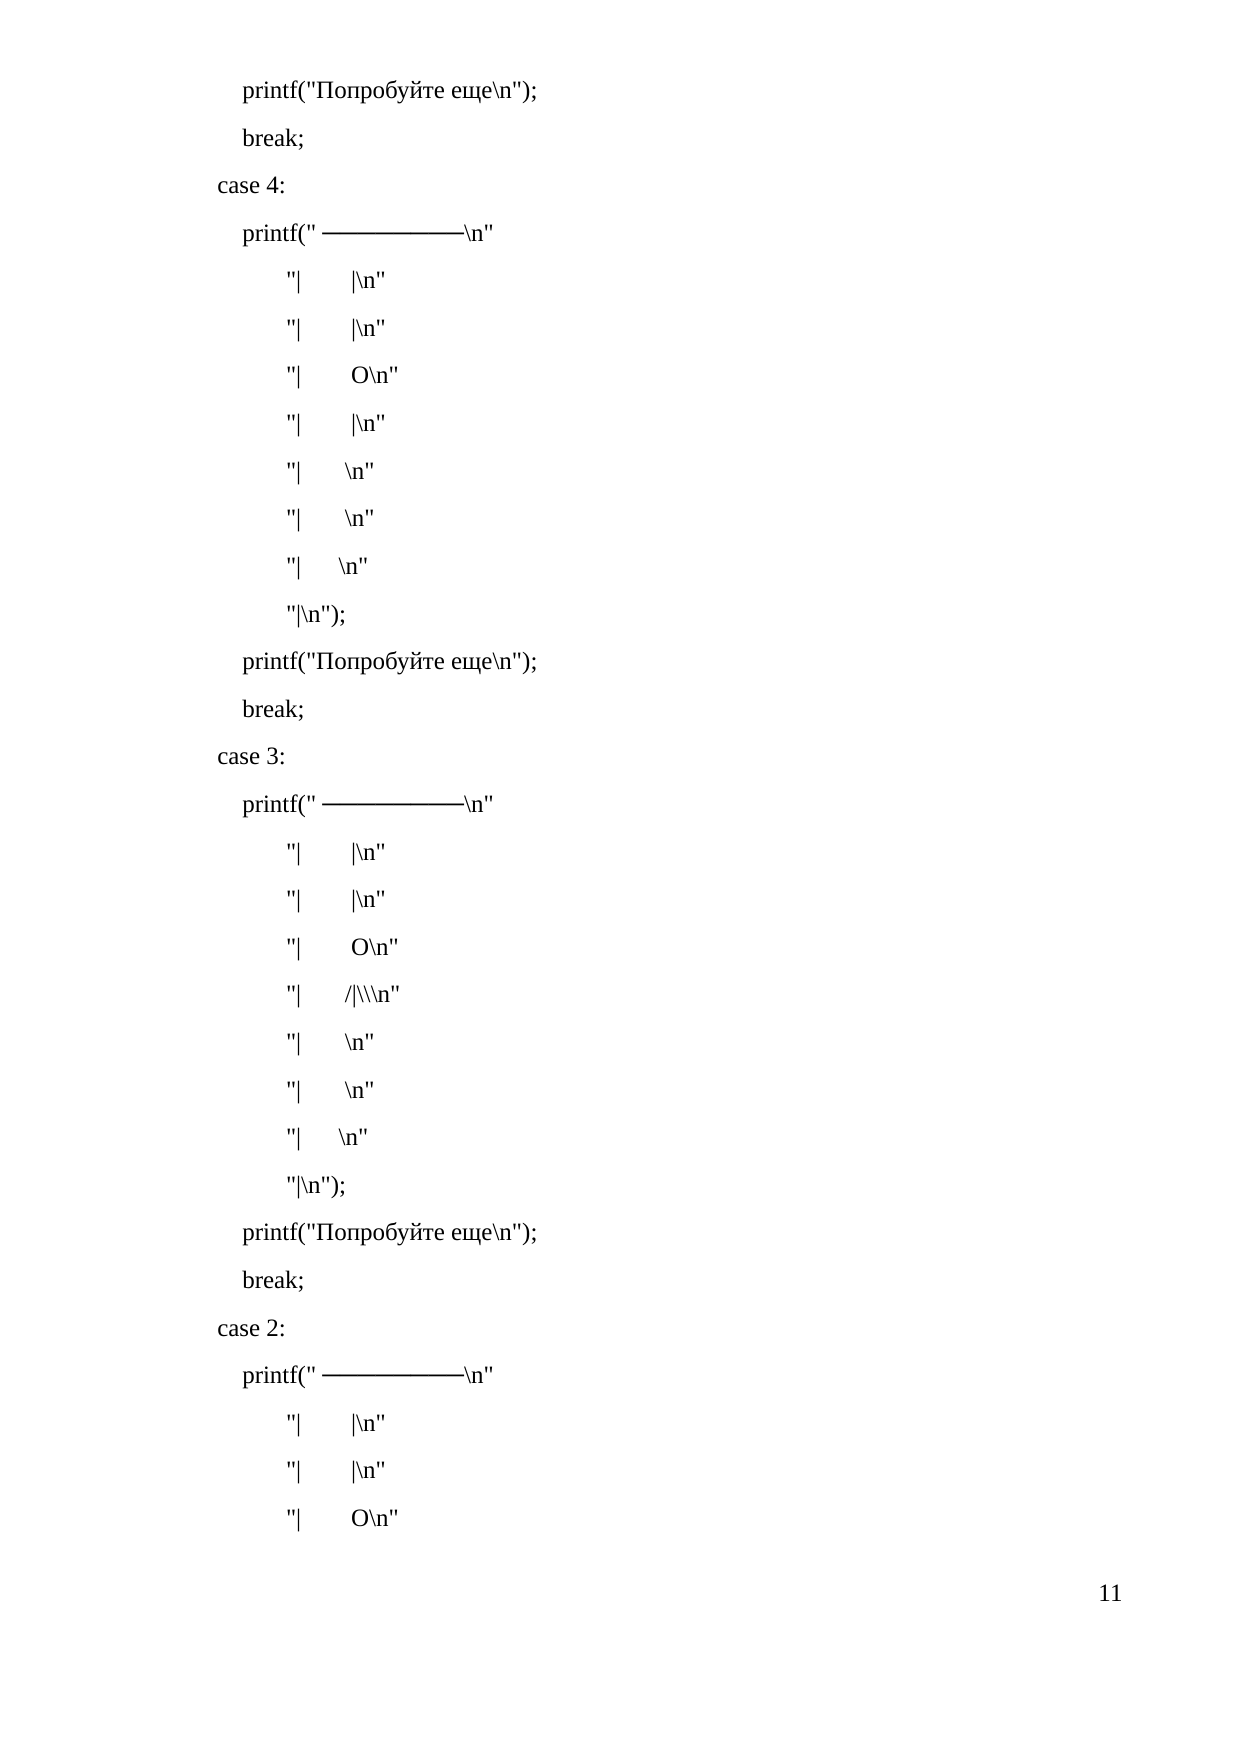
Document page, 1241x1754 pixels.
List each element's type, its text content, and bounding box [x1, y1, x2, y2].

text "| |\n" [118, 884, 1122, 913]
text "| \n" [118, 551, 1122, 580]
text "| O\n" [118, 361, 1122, 389]
text break; [118, 1265, 1122, 1294]
text printf(" ────────\n" [118, 218, 1122, 247]
text "| |\n" [118, 408, 1122, 437]
text "| \n" [118, 1122, 1122, 1151]
text printf("Попробуйте еще\n"); [118, 75, 1122, 104]
text case 2: [118, 1313, 1122, 1341]
text "|\n"); [118, 1170, 1122, 1199]
text "|\n"); [118, 599, 1122, 627]
text "| |\n" [118, 1408, 1122, 1437]
text printf("Попробуйте еще\n"); [118, 646, 1122, 675]
text printf(" ────────\n" [118, 1360, 1122, 1389]
text "| |\n" [118, 1456, 1122, 1484]
text printf(" ────────\n" [118, 789, 1122, 818]
text "| O\n" [118, 1503, 1122, 1532]
text case 4: [118, 170, 1122, 199]
text "| \n" [118, 456, 1122, 484]
text break; [118, 123, 1122, 151]
text "| |\n" [118, 265, 1122, 294]
text "| \n" [118, 1027, 1122, 1056]
text "| /|\\\n" [118, 979, 1122, 1008]
text "| |\n" [118, 313, 1122, 342]
text "| O\n" [118, 932, 1122, 961]
text break; [118, 694, 1122, 723]
text "| \n" [118, 1075, 1122, 1103]
text "| |\n" [118, 837, 1122, 865]
text printf("Попробуйте еще\n"); [118, 1217, 1122, 1246]
text case 3: [118, 741, 1122, 770]
text "| \n" [118, 503, 1122, 532]
